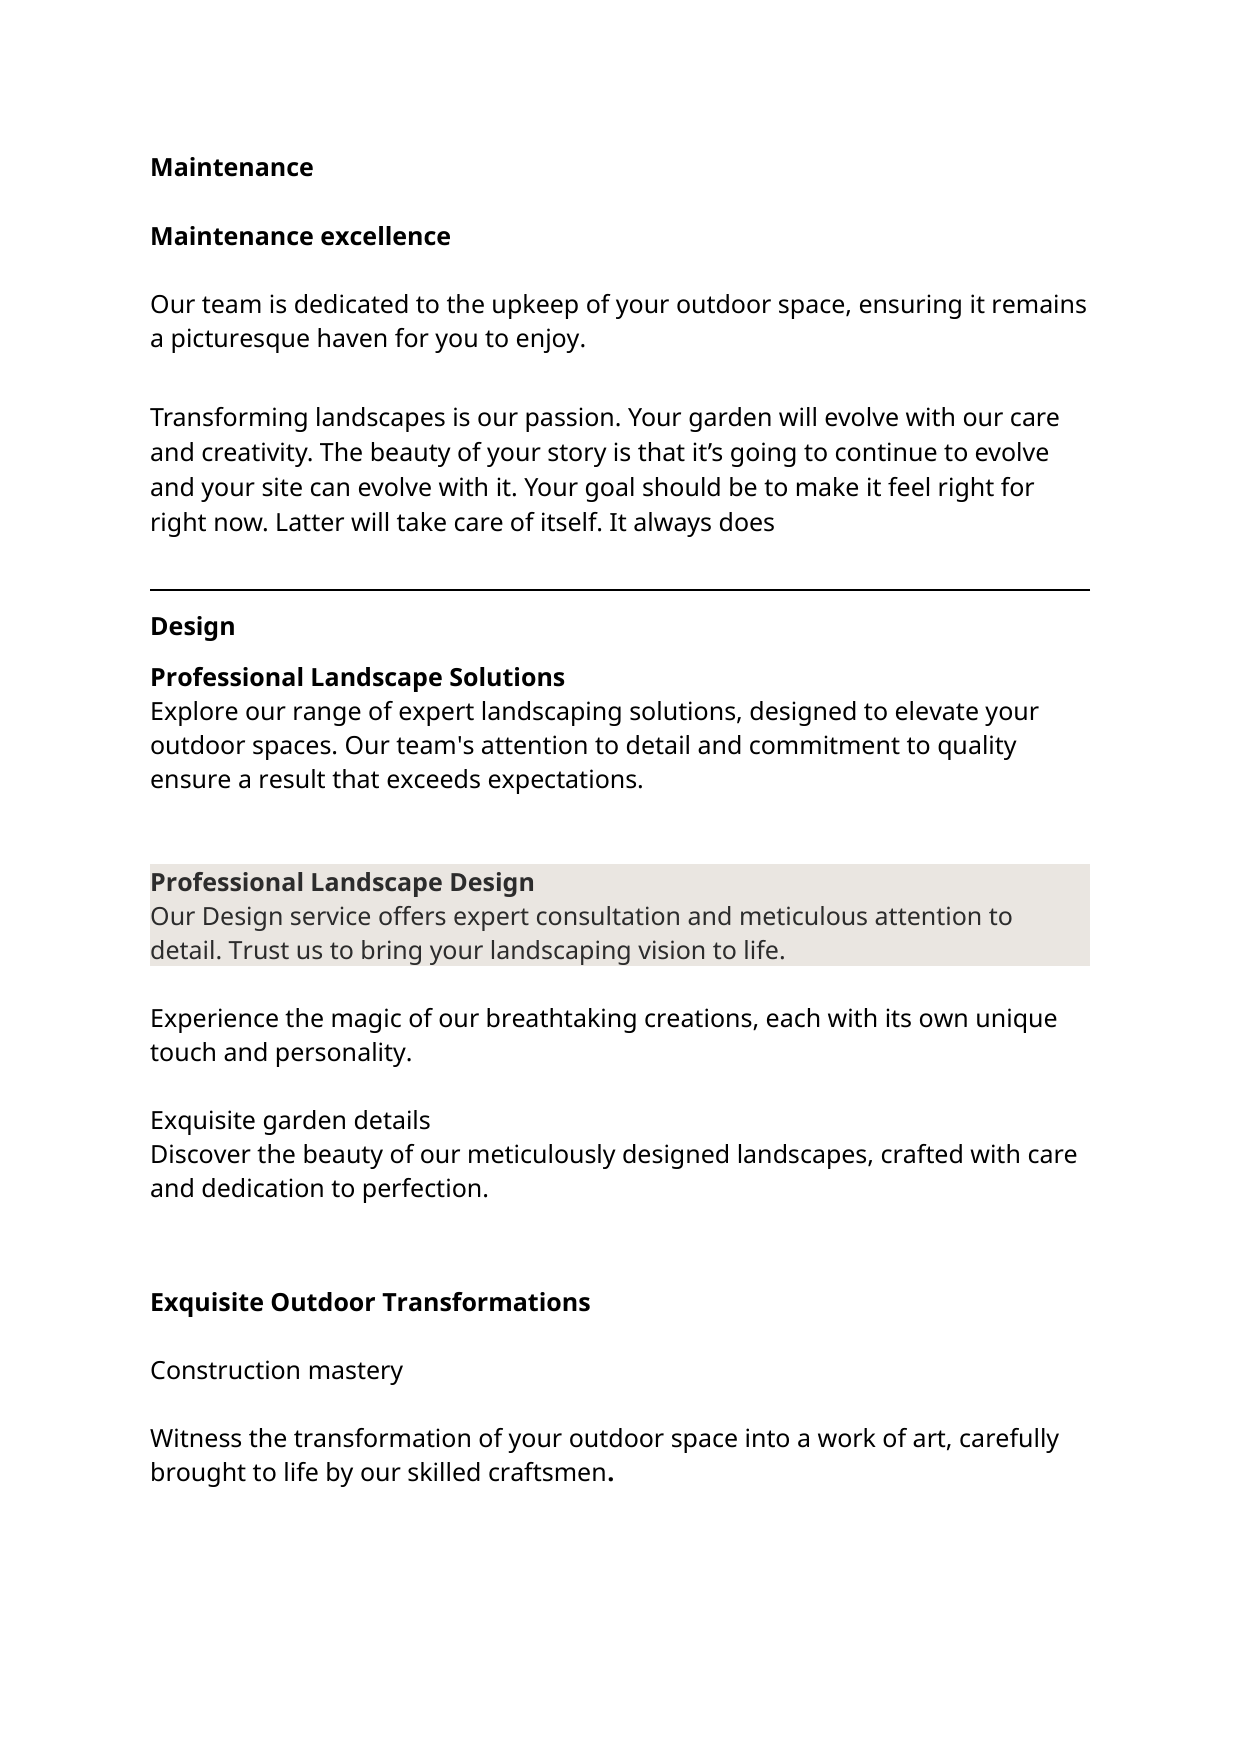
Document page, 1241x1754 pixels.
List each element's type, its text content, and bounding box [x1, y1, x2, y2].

text Our team is dedicated to the upkeep of your outdoor space, ensuring it remains a picturesque haven for you to enjoy. [150, 286, 1090, 354]
text Maintenance [150, 150, 1090, 184]
text Transforming landscapes is our passion. Your garden will evolve with our care and creativity. The beauty of your story is that it’s going to continue to evolve and your site can evolve with it. Your goal should be to make it feel right for right now. Latter will take care of itself. It always does [150, 400, 1090, 539]
text Our Design service offers expert consultation and meticulous attention to detail. Trust us to bring your landscaping vision to life. [150, 898, 1090, 966]
text Exquisite garden details [150, 1103, 1090, 1137]
text Design [150, 608, 1090, 642]
subtitle Construction mastery [150, 1353, 1090, 1387]
text Experience the magic of our breathtaking creations, each with its own unique touch and personality. [150, 1001, 1090, 1069]
text Explore our range of expert landscaping solutions, designed to elevate your outdoor spaces. Our team's attention to detail and commitment to quality ensure a result that exceeds expectations. [150, 694, 1090, 796]
text Maintenance excellence [150, 218, 1090, 252]
text Discover the beauty of our meticulously designed landscapes, crafted with care and dedication to perfection. [150, 1137, 1090, 1205]
subtitle Witness the transformation of your outdoor space into a work of art, carefully brought to life by our skilled craftsmen. [150, 1421, 1090, 1489]
subtitle Professional Landscape Solutions [150, 660, 1090, 694]
subtitle Exquisite Outdoor Transformations [150, 1284, 1090, 1318]
subtitle Professional Landscape Design [150, 864, 1090, 898]
